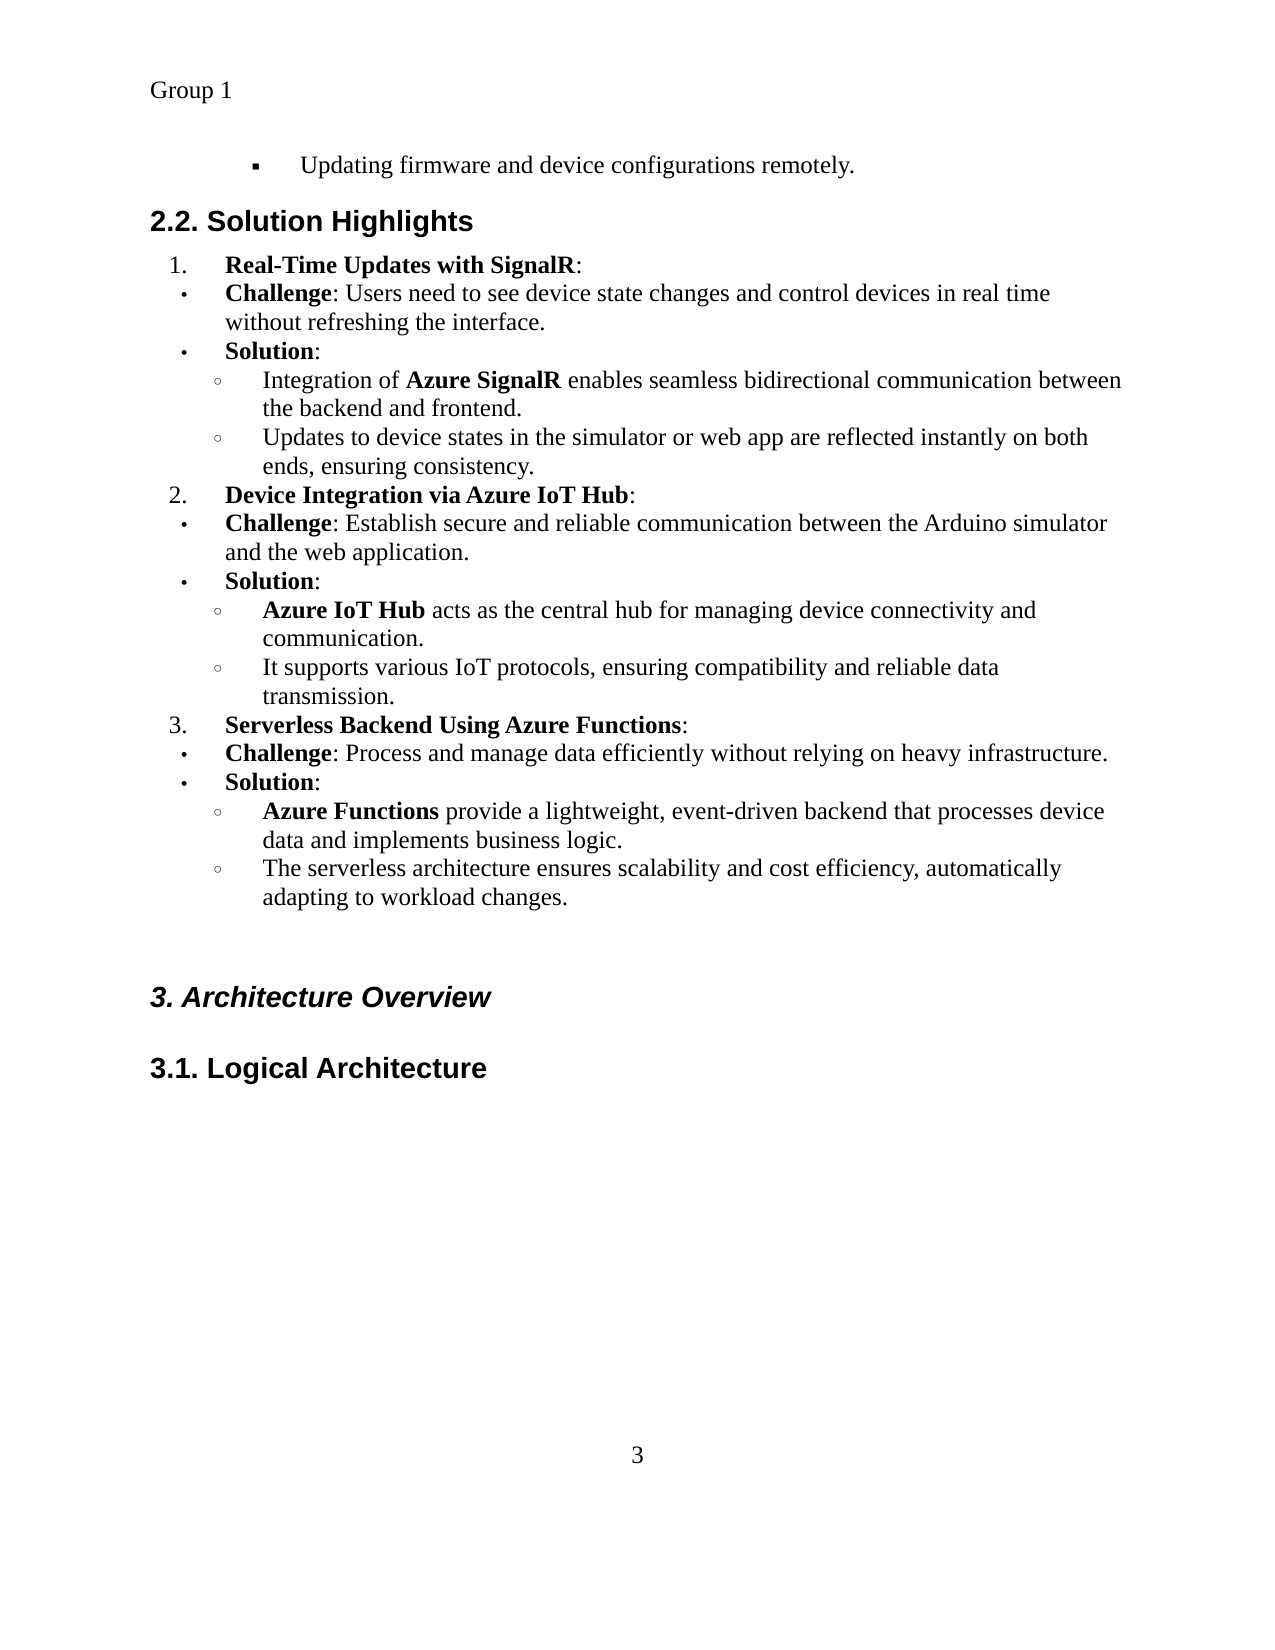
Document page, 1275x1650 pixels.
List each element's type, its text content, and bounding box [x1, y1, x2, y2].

list Solution: [187, 566, 1125, 595]
list Real-Time Updates with SignalR: [187, 250, 1125, 278]
subtitle 2.2. Solution Highlights [150, 204, 1125, 237]
list Challenge: Process and manage data efficiently without relying on heavy infrastructure. [187, 738, 1125, 767]
list Challenge: Users need to see device state changes and control devices in real time without refreshing the interface. [187, 278, 1125, 336]
list Solution: [187, 767, 1125, 796]
list Solution: [187, 336, 1125, 365]
list Updates to device states in the simulator or web app are reflected instantly on both ends, ensuring consistency. [225, 422, 1125, 480]
list Challenge: Establish secure and reliable communication between the Arduino simulator and the web application. [187, 508, 1125, 566]
subtitle 3.1. Logical Architecture [150, 1051, 1125, 1084]
list Azure IoT Hub acts as the central hub for managing device connectivity and communication. [225, 595, 1125, 652]
list Serverless Backend Using Azure Functions: [187, 710, 1125, 738]
subtitle 3. Architecture Overview [150, 980, 1125, 1013]
list Integration of Azure SignalR enables seamless bidirectional communication between the backend and frontend. [225, 365, 1125, 422]
list It supports various IoT protocols, ensuring compatibility and reliable data transmission. [225, 652, 1125, 710]
list Azure Functions provide a lightweight, event-driven backend that processes device data and implements business logic. [225, 796, 1125, 853]
list Updating firmware and device configurations remotely. [262, 150, 1125, 179]
list The serverless architecture ensures scalability and cost efficiency, automatically adapting to workload changes. [225, 853, 1125, 911]
list Device Integration via Azure IoT Hub: [187, 480, 1125, 508]
